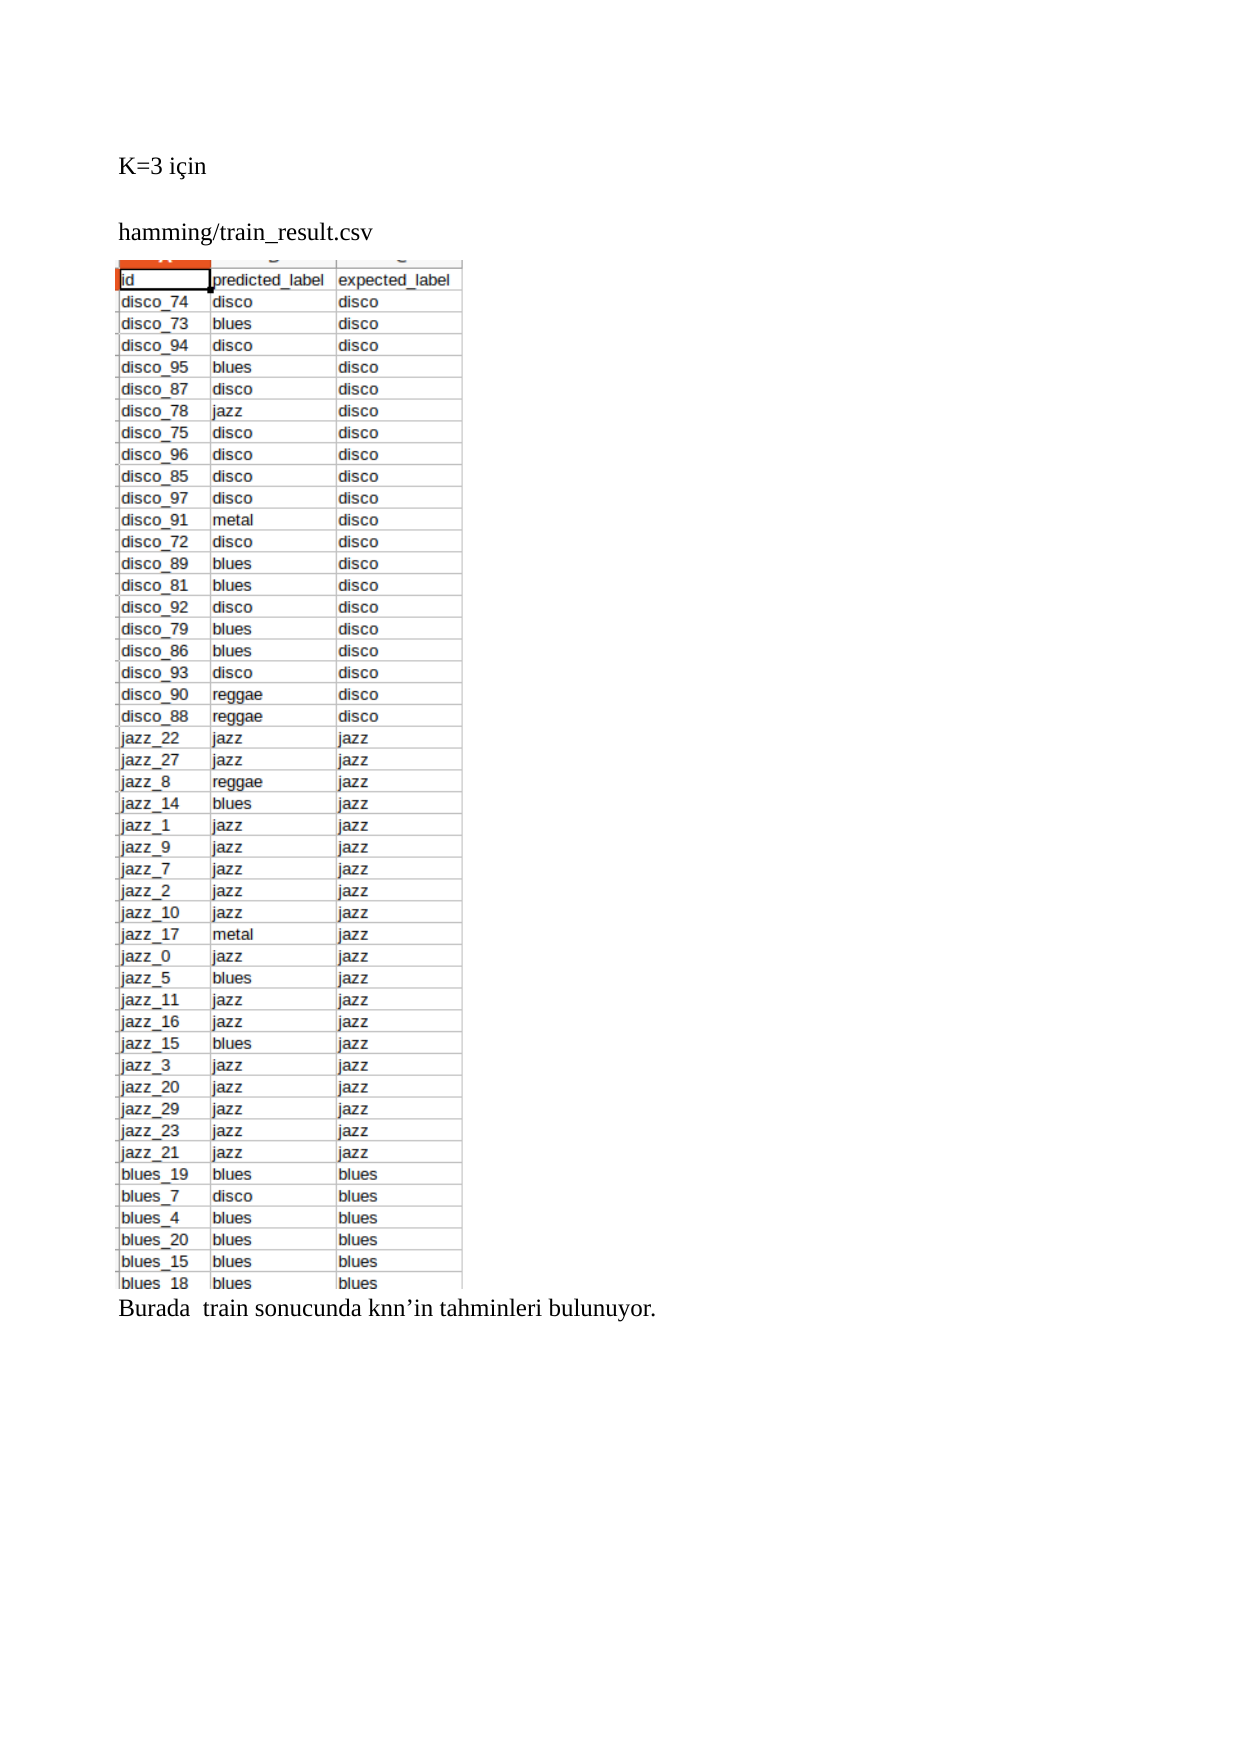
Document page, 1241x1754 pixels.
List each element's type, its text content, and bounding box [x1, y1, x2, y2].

text K=3 için [118, 151, 1122, 180]
text hamming/train_result.csv [118, 217, 1122, 246]
text Burada train sonucunda knn’in tahminleri bulunuyor. [118, 250, 1122, 1322]
picture [115, 260, 463, 1289]
